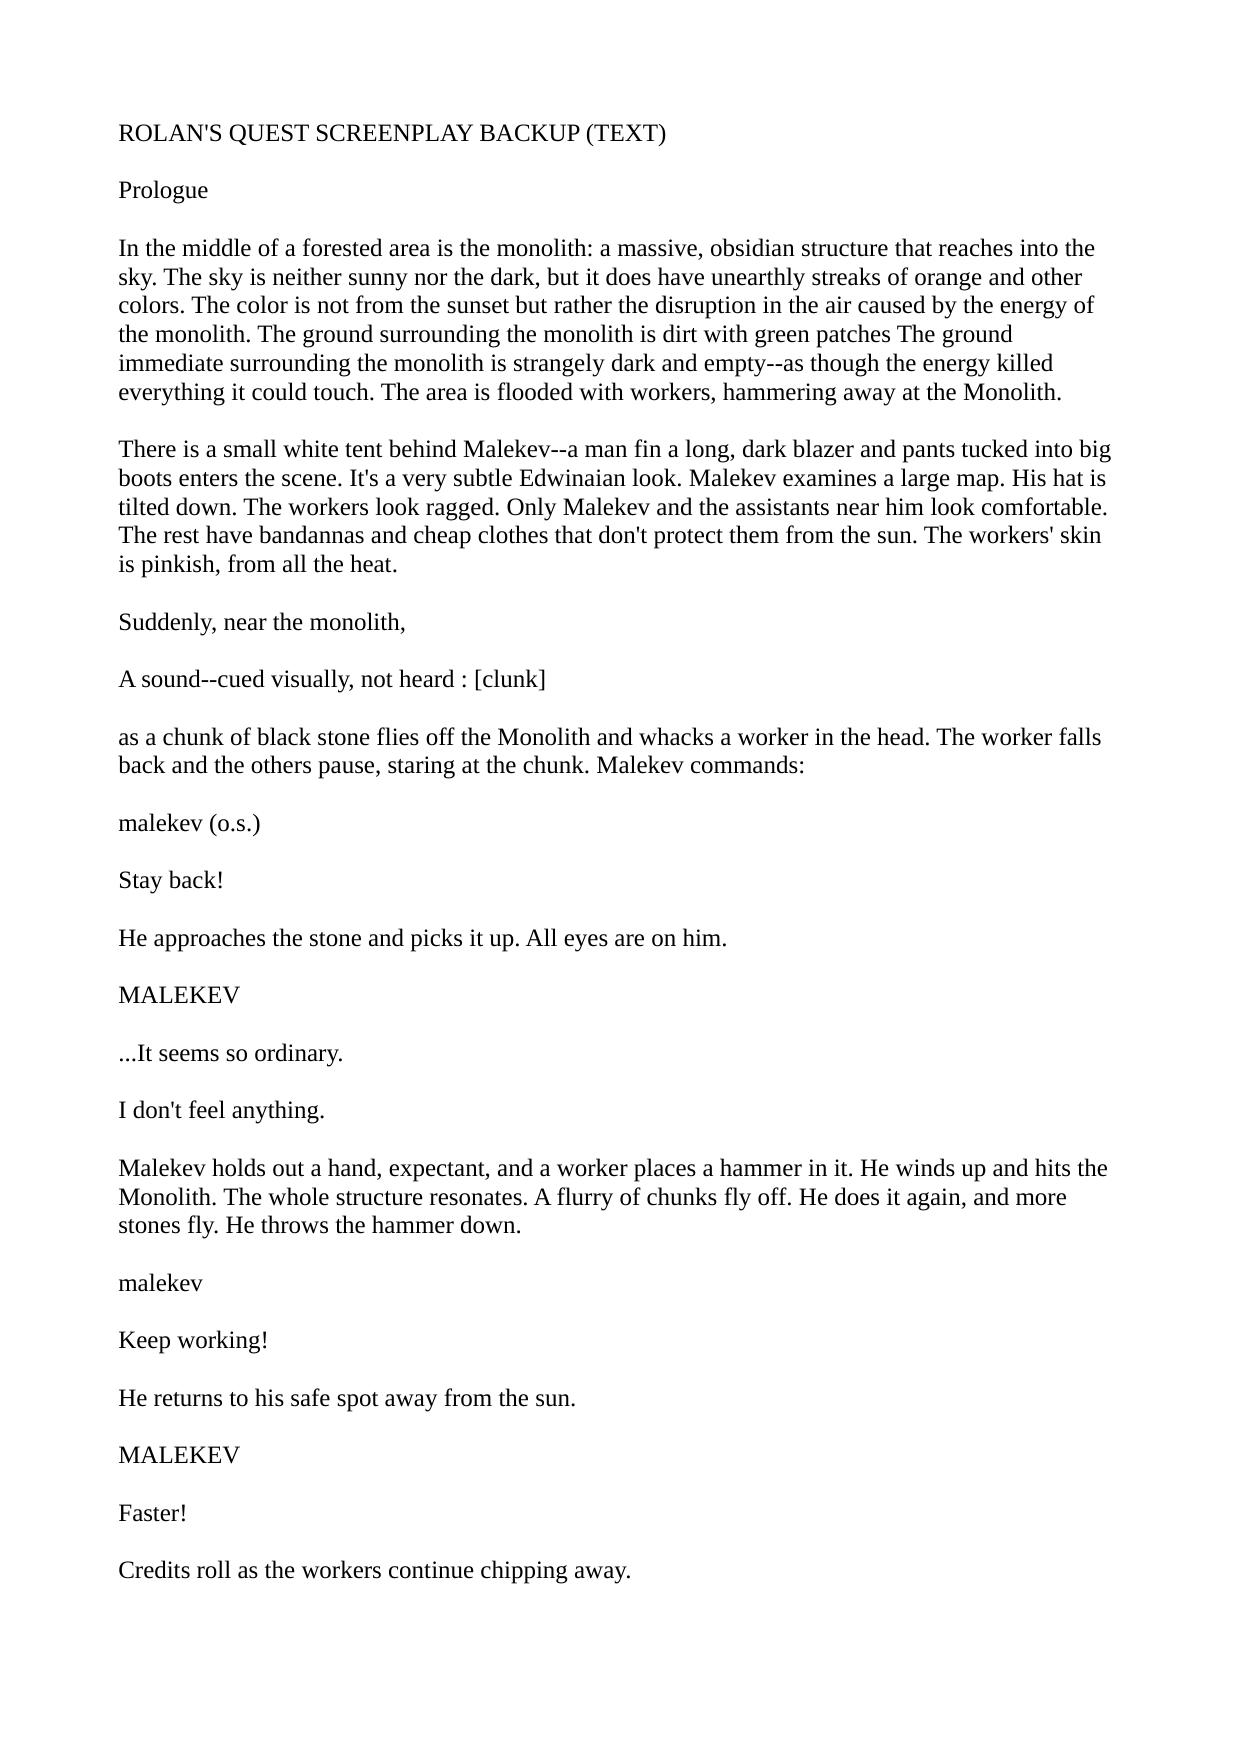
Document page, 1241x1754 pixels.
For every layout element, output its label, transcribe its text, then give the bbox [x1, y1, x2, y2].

text malekev (o.s.) [118, 808, 1122, 837]
text malekev [118, 1268, 1122, 1297]
text In the middle of a forested area is the monolith: a massive, obsidian structure that reaches into the sky. The sky is neither sunny nor the dark, but it does have unearthly streaks of orange and other colors. The color is not from the sunset but rather the disruption in the air caused by the energy of the monolith. The ground surrounding the monolith is dirt with green patches The ground immediate surrounding the monolith is strangely dark and empty--as though the energy killed everything it could touch. The area is flooded with workers, hammering away at the Monolith. [118, 233, 1122, 406]
text MALEKEV [118, 981, 1122, 1009]
text He approaches the stone and picks it up. All eyes are on him. [118, 923, 1122, 952]
text Prologue [118, 176, 1122, 204]
text ROLAN'S QUEST SCREENPLAY BACKUP (TEXT) [118, 118, 1122, 147]
text I don't feel anything. [118, 1096, 1122, 1124]
text Keep working! [118, 1326, 1122, 1354]
text Faster! [118, 1498, 1122, 1527]
text Stay back! [118, 866, 1122, 894]
text Credits roll as the workers continue chipping away. [118, 1556, 1122, 1584]
text A sound--cued visually, not heard : [clunk] [118, 664, 1122, 693]
text Suddenly, near the monolith, [118, 607, 1122, 636]
text He returns to his safe spot away from the sun. [118, 1383, 1122, 1412]
text ...It seems so ordinary. [118, 1038, 1122, 1067]
text There is a small white tent behind Malekev--a man fin a long, dark blazer and pants tucked into big boots enters the scene. It's a very subtle Edwinaian look. Malekev examines a large map. His hat is tilted down. The workers look ragged. Only Malekev and the assistants near him look comfortable. The rest have bandannas and cheap clothes that don't protect them from the sun. The workers' skin is pinkish, from all the heat. [118, 434, 1122, 578]
text as a chunk of black stone flies off the Monolith and whacks a worker in the head. The worker falls back and the others pause, staring at the chunk. Malekev commands: [118, 722, 1122, 779]
text MALEKEV [118, 1441, 1122, 1469]
text Malekev holds out a hand, expectant, and a worker places a hammer in it. He winds up and hits the Monolith. The whole structure resonates. A flurry of chunks fly off. He does it again, and more stones fly. He throws the hammer down. [118, 1153, 1122, 1239]
